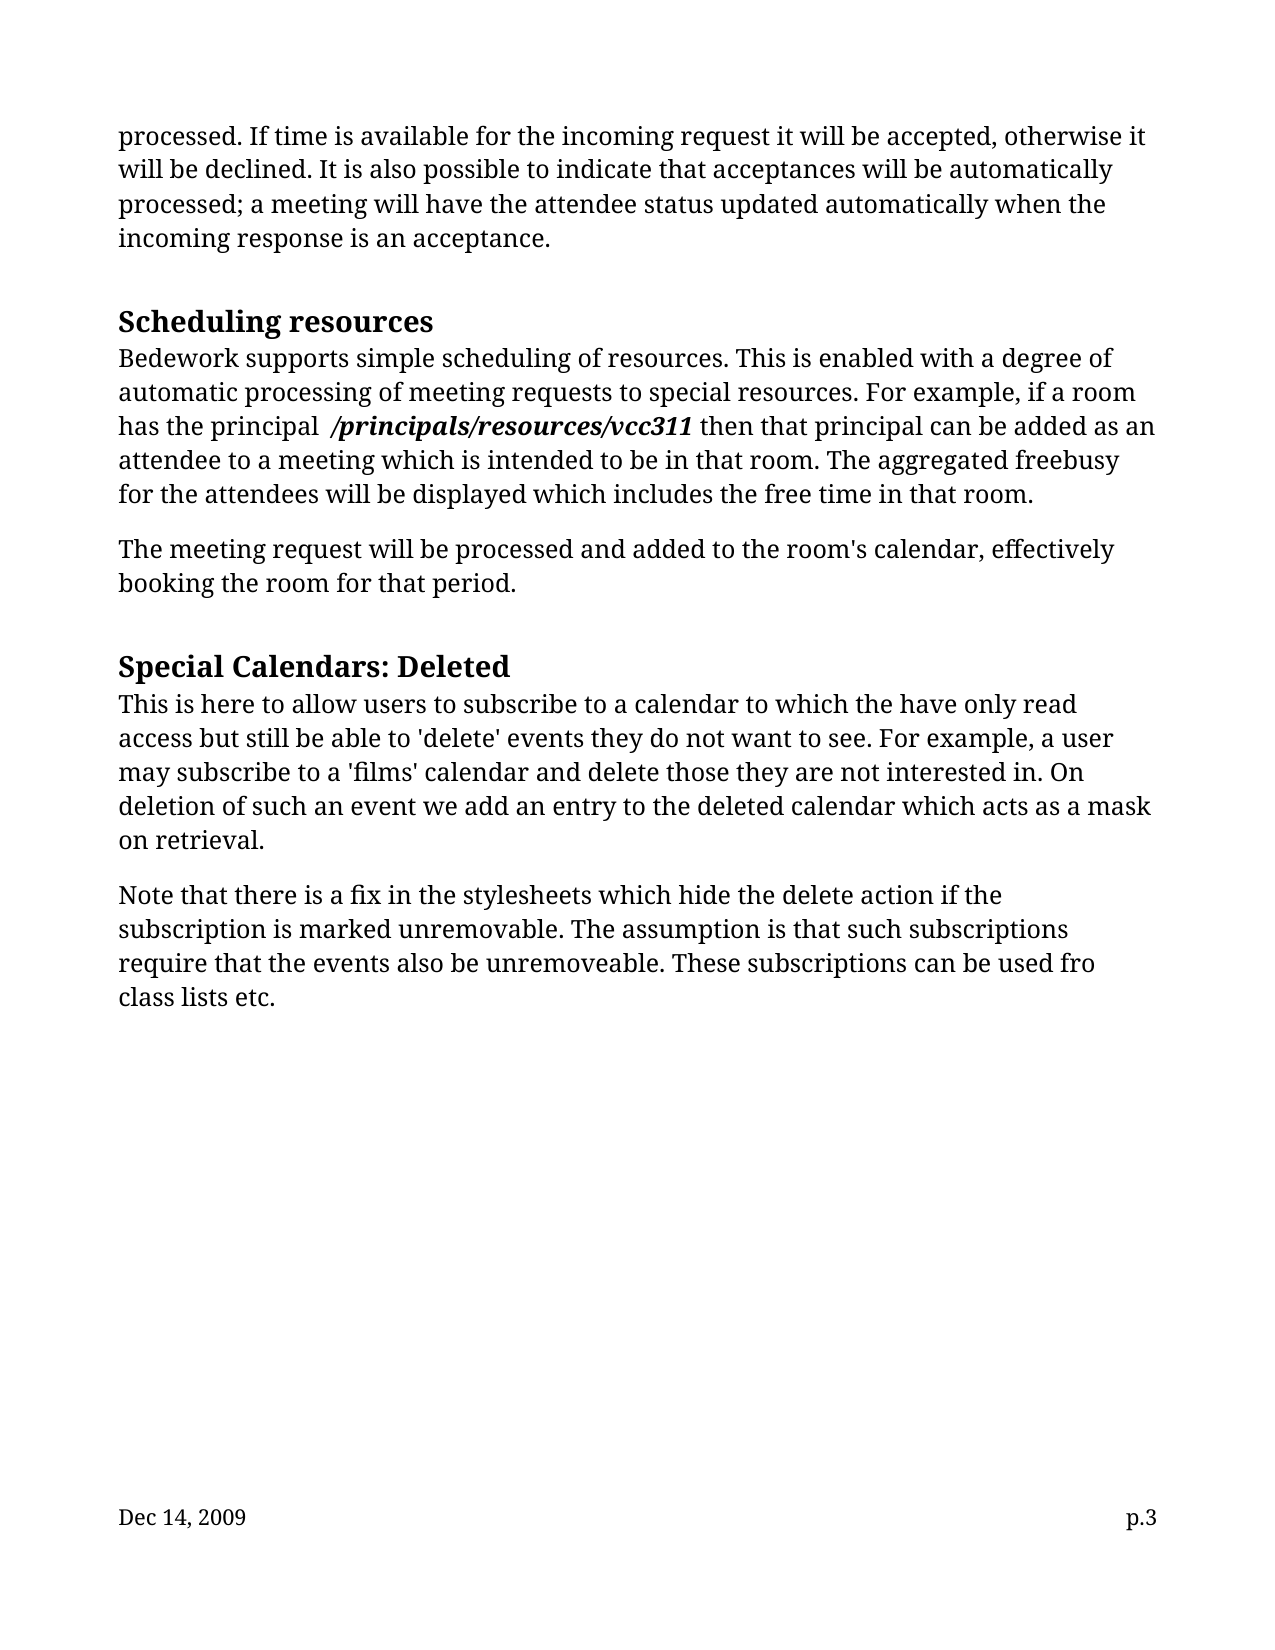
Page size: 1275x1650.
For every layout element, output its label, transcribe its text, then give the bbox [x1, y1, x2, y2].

subtitle Special Calendars: Deleted [118, 647, 1157, 686]
text Bedework supports simple scheduling of resources. This is enabled with a degree of automatic processing of meeting requests to special resources. For example, if a room has the principal /principals/resources/vcc311 then that principal can be added as an attendee to a meeting which is intended to be in that room. The aggregated freebusy for the attendees will be displayed which includes the free time in that room. [118, 341, 1157, 511]
text This is here to allow users to subscribe to a calendar to which the have only read access but still be able to 'delete' events they do not want to see. For example, a user may subscribe to a 'films' calendar and delete those they are not interested in. On deletion of such an event we add an entry to the deleted calendar which acts as a mask on retrieval. [118, 686, 1157, 857]
text Note that there is a fix in the stylesheets which hide the delete action if the subscription is marked unremovable. The assumption is that such subscriptions require that the events also be unremoveable. These subscriptions can be used fro class lists etc. [118, 878, 1157, 1014]
text processed. If time is available for the incoming request it will be accepted, otherwise it will be declined. It is also possible to indicate that acceptances will be automatically processed; a meeting will have the attendee status updated automatically when the incoming response is an acceptance. [118, 118, 1157, 254]
subtitle Scheduling resources [118, 301, 1157, 341]
text The meeting request will be processed and added to the room's calendar, effectively booking the room for that period. [118, 532, 1157, 600]
